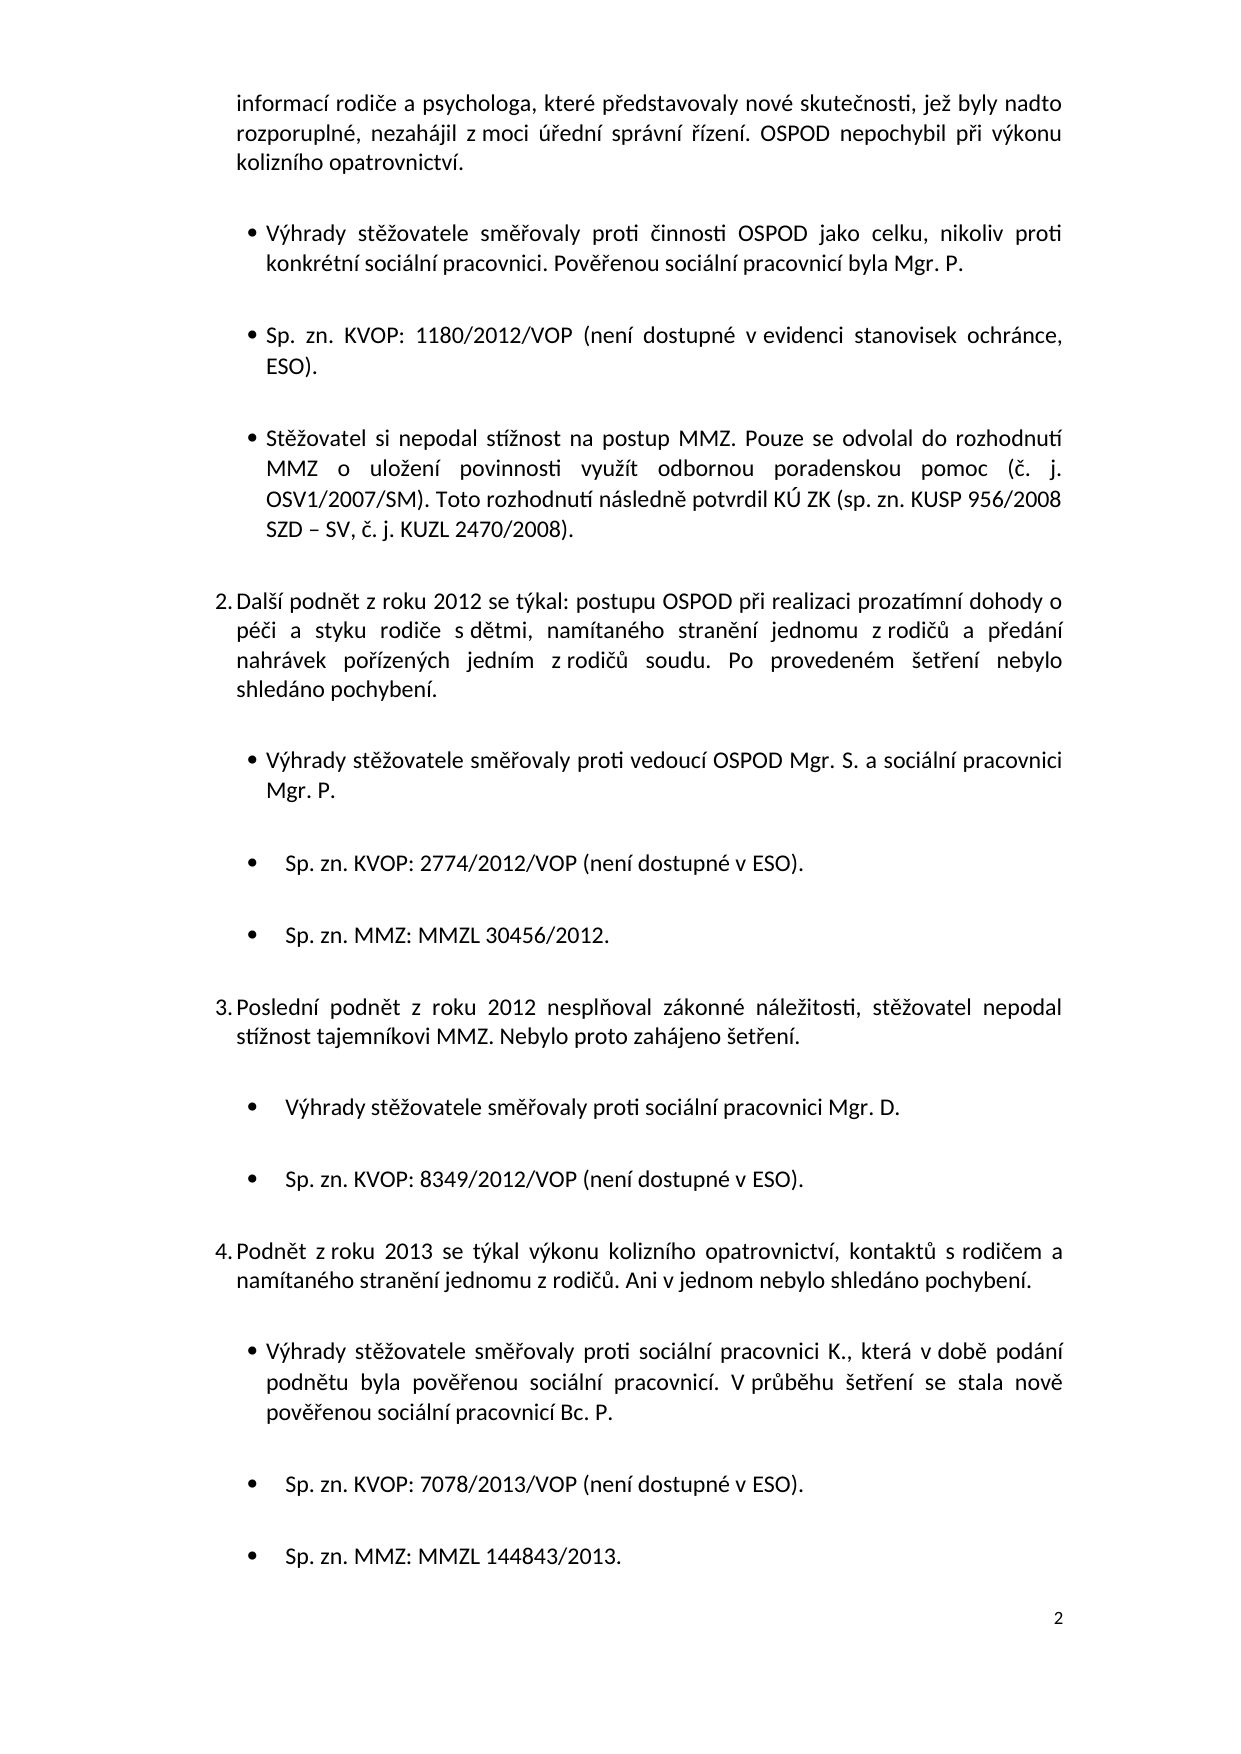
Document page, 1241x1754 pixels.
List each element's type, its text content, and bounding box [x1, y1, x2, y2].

list Sp. zn. KVOP: 2774/2012/VOP (není dostupné v ESO). [248, 848, 1063, 877]
list Sp. zn. MMZ: MMZL 144843/2013. [248, 1541, 1063, 1571]
list Další podnět z roku 2012 se týkal: postupu OSPOD při realizaci prozatímní dohody o péči a styku rodiče s dětmi, namítaného stranění jednomu z rodičů a předání nahrávek pořízených jedním z rodičů soudu. Po provedeném šetření nebylo shledáno pochybení. [215, 586, 1063, 703]
list informací rodiče a psychologa, které představovaly nové skutečnosti, jež byly nadto rozporuplné, nezahájil z moci úřední správní řízení. OSPOD nepochybil při výkonu kolizního opatrovnictví. [215, 88, 1063, 176]
list Poslední podnět z roku 2012 nesplňoval zákonné náležitosti, stěžovatel nepodal stížnost tajemníkovi MMZ. Nebylo proto zahájeno šetření. [215, 992, 1063, 1050]
list Výhrady stěžovatele směřovaly proti činnosti OSPOD jako celku, nikoliv proti konkrétní sociální pracovnici. Pověřenou sociální pracovnicí byla Mgr. P. [248, 218, 1063, 278]
list Sp. zn. KVOP: 1180/2012/VOP (není dostupné v evidenci stanovisek ochránce, ESO). [248, 321, 1063, 380]
list Výhrady stěžovatele směřovaly proti vedoucí OSPOD Mgr. S. a sociální pracovnici Mgr. P. [248, 745, 1063, 805]
list Výhrady stěžovatele směřovaly proti sociální pracovnici K., která v době podání podnětu byla pověřenou sociální pracovnicí. V průběhu šetření se stala nově pověřenou sociální pracovnicí Bc. P. [248, 1336, 1063, 1426]
list Výhrady stěžovatele směřovaly proti sociální pracovnici Mgr. D. [248, 1092, 1063, 1121]
list Sp. zn. KVOP: 8349/2012/VOP (není dostupné v ESO). [248, 1164, 1063, 1193]
list Stěžovatel si nepodal stížnost na postup MMZ. Pouze se odvolal do rozhodnutí MMZ o uložení povinnosti využít odbornou poradenskou pomoc (č. j. OSV1/2007/SM). Toto rozhodnutí následně potvrdil KÚ ZK (sp. zn. KUSP 956/2008 SZD – SV, č. j. KUZL 2470/2008). [248, 423, 1063, 543]
list Sp. zn. MMZ: MMZL 30456/2012. [248, 920, 1063, 949]
list Podnět z roku 2013 se týkal výkonu kolizního opatrovnictví, kontaktů s rodičem a namítaného stranění jednomu z rodičů. Ani v jednom nebylo shledáno pochybení. [215, 1236, 1063, 1295]
list Sp. zn. KVOP: 7078/2013/VOP (není dostupné v ESO). [248, 1469, 1063, 1498]
